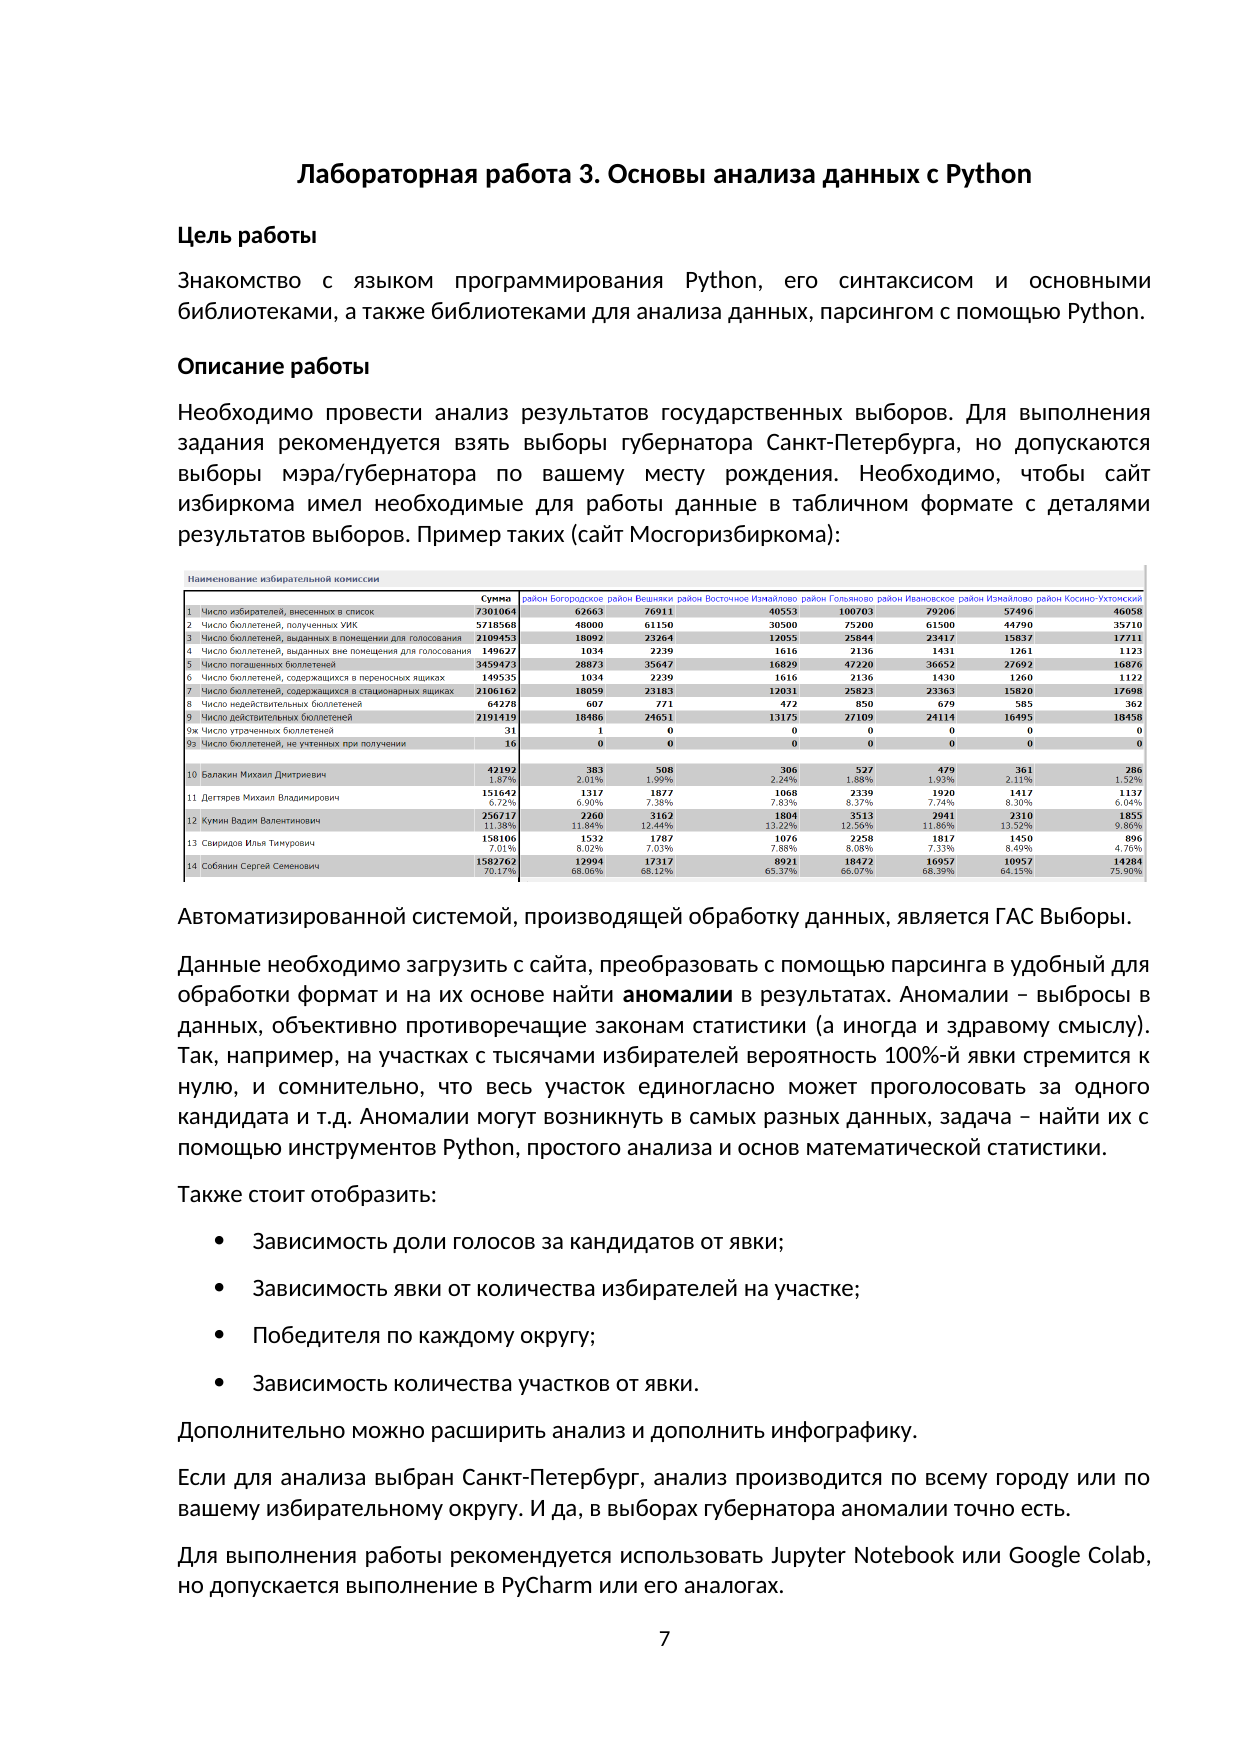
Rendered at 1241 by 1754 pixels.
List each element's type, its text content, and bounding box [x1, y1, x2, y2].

list Победителя по каждому округу; [215, 1319, 1152, 1350]
list Зависимость доли голосов за кандидатов от явки; [215, 1225, 1152, 1256]
text Автоматизированной системой, производящей обработку данных, является ГАС Выборы. [177, 901, 1152, 931]
text Для выполнения работы рекомендуется использовать Jupyter Notebook или Google Colab, но допускается выполнение в PyCharm или его аналогах. [177, 1539, 1152, 1600]
text Дополнительно можно расширить анализ и дополнить инфографику. [177, 1414, 1152, 1444]
text Знакомство с языком программирования Python, его синтаксисом и основными библиотеками, а также библиотеками для анализа данных, парсингом с помощью Python. [177, 264, 1152, 326]
text Описание работы [177, 351, 1152, 381]
text Лабораторная работа 3. Основы анализа данных с Python [177, 156, 1152, 191]
text Данные необходимо загрузить с сайта, преобразовать с помощью парсинга в удобный для обработки формат и на их основе найти аномалии в результатах. Аномалии – выбросы в данных, объективно противоречащие законам статистики (а иногда и здравому смыслу). Так, например, на участках с тысячами избирателей вероятность 100%-й явки стремится к нулю, и сомнительно, что весь участок единогласно может проголосовать за одного кандидата и т.д. Аномалии могут возникнуть в самых разных данных, задача – найти их с помощью инструментов Python, простого анализа и основ математической статистики. [177, 948, 1152, 1161]
text Если для анализа выбран Санкт-Петербург, анализ производится по всему городу или по вашему избирательному округу. И да, в выборах губернатора аномалии точно есть. [177, 1461, 1152, 1522]
list Зависимость явки от количества избирателей на участке; [215, 1272, 1152, 1303]
picture [181, 565, 1147, 882]
text Необходимо провести анализ результатов государственных выборов. Для выполнения задания рекомендуется взять выборы губернатора Санкт-Петербурга, но допускаются выборы мэра/губернатора по вашему месту рождения. Необходимо, чтобы сайт избиркома имел необходимые для работы данные в табличном формате с деталями результатов выборов. Пример таких (сайт Мосгоризбиркома): [177, 396, 1152, 548]
text Также стоит отобразить: [177, 1178, 1152, 1208]
list Зависимость количества участков от явки. [215, 1367, 1152, 1397]
text Цель работы [177, 219, 1152, 249]
